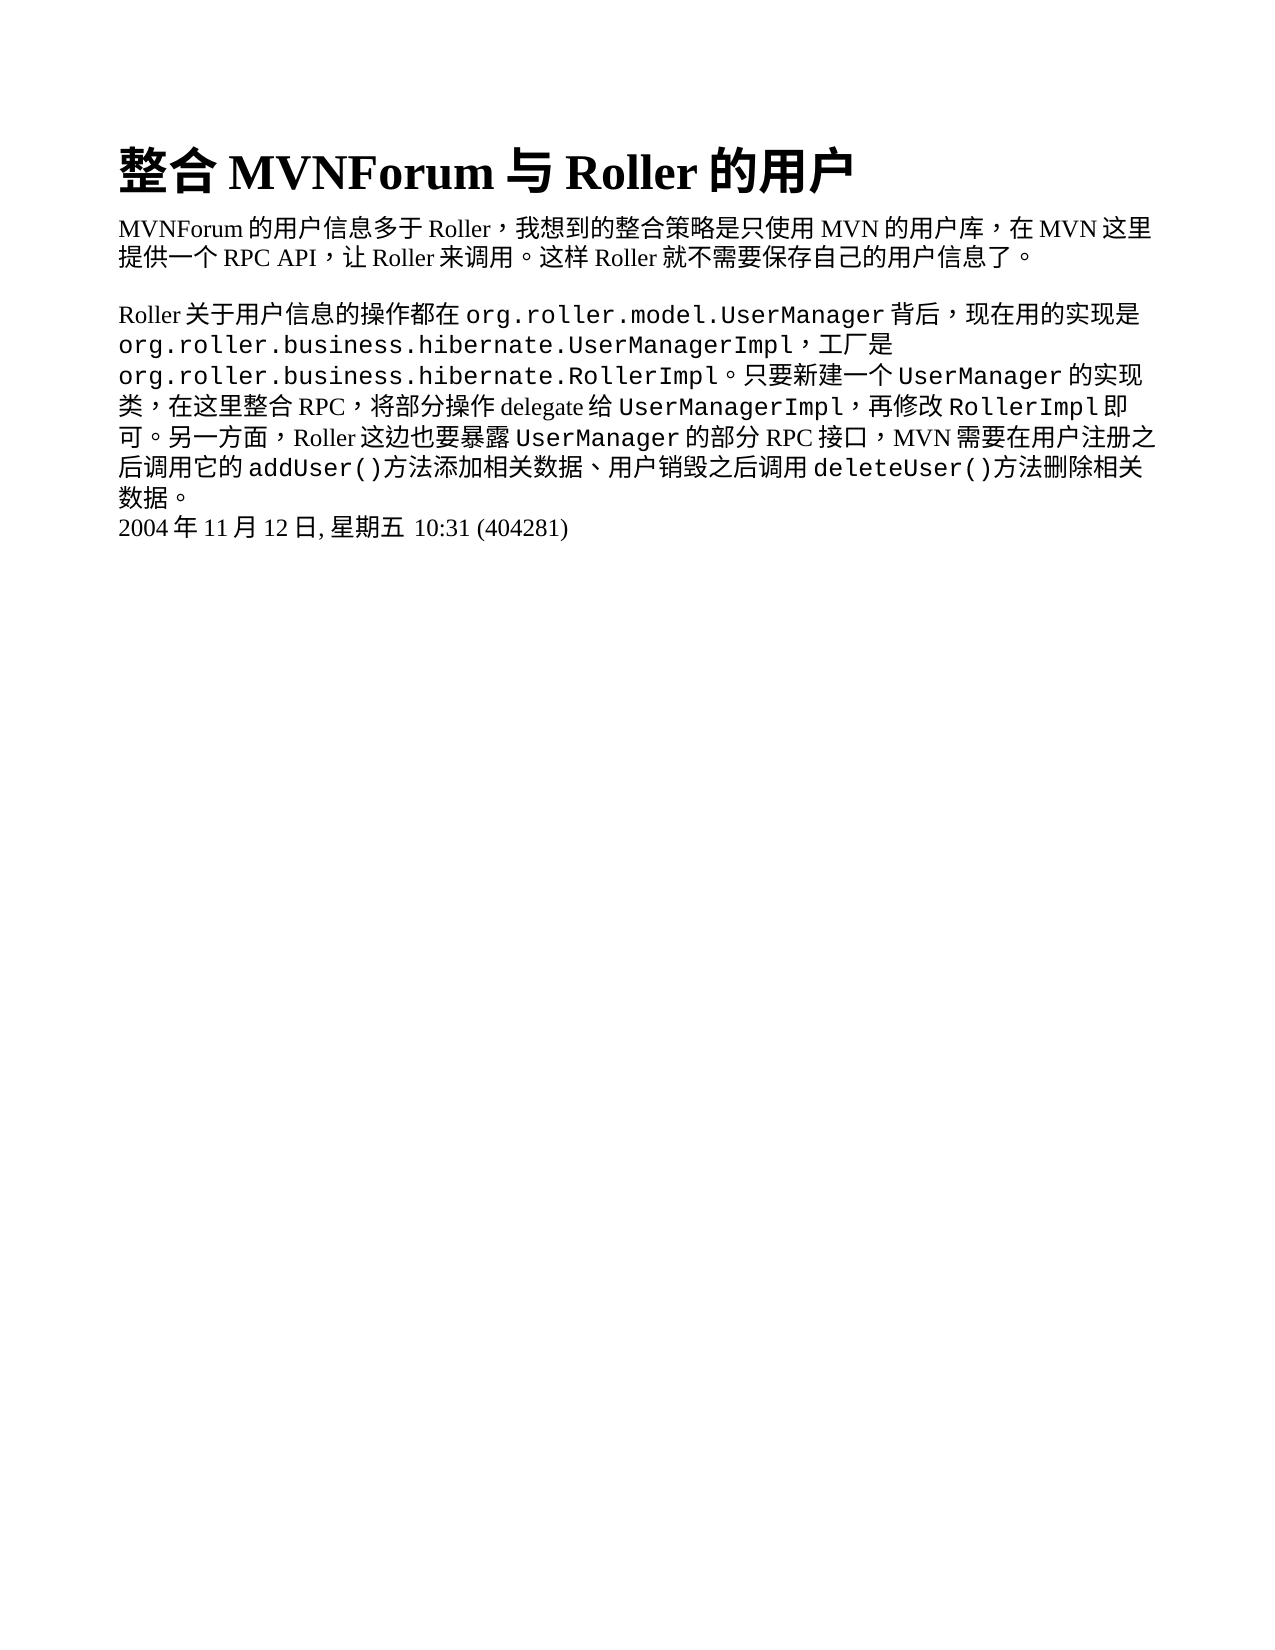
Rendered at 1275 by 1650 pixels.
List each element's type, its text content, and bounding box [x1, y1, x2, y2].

text MVNForum的用户信息多于Roller，我想到的整合策略是只使用MVN的用户库，在MVN这里提供一个RPC API，让Roller来调用。这样Roller就不需要保存自己的用户信息了。 [118, 214, 1157, 272]
text Roller关于用户信息的操作都在org.roller.model.UserManager背后，现在用的实现是org.roller.business.hibernate.UserManagerImpl，工厂是org.roller.business.hibernate.RollerImpl。只要新建一个UserManager的实现类，在这里整合RPC，将部分操作delegate给UserManagerImpl，再修改RollerImpl即可。另一方面，Roller这边也要暴露UserManager的部分RPC接口，MVN需要在用户注册之后调用它的addUser()方法添加相关数据、用户销毁之后调用deleteUser()方法删除相关数据。 [118, 300, 1157, 513]
subtitle 整合MVNForum与Roller的用户 [118, 143, 1157, 201]
text 2004年11月12日, 星期五 10:31 (404281) [118, 513, 1157, 543]
